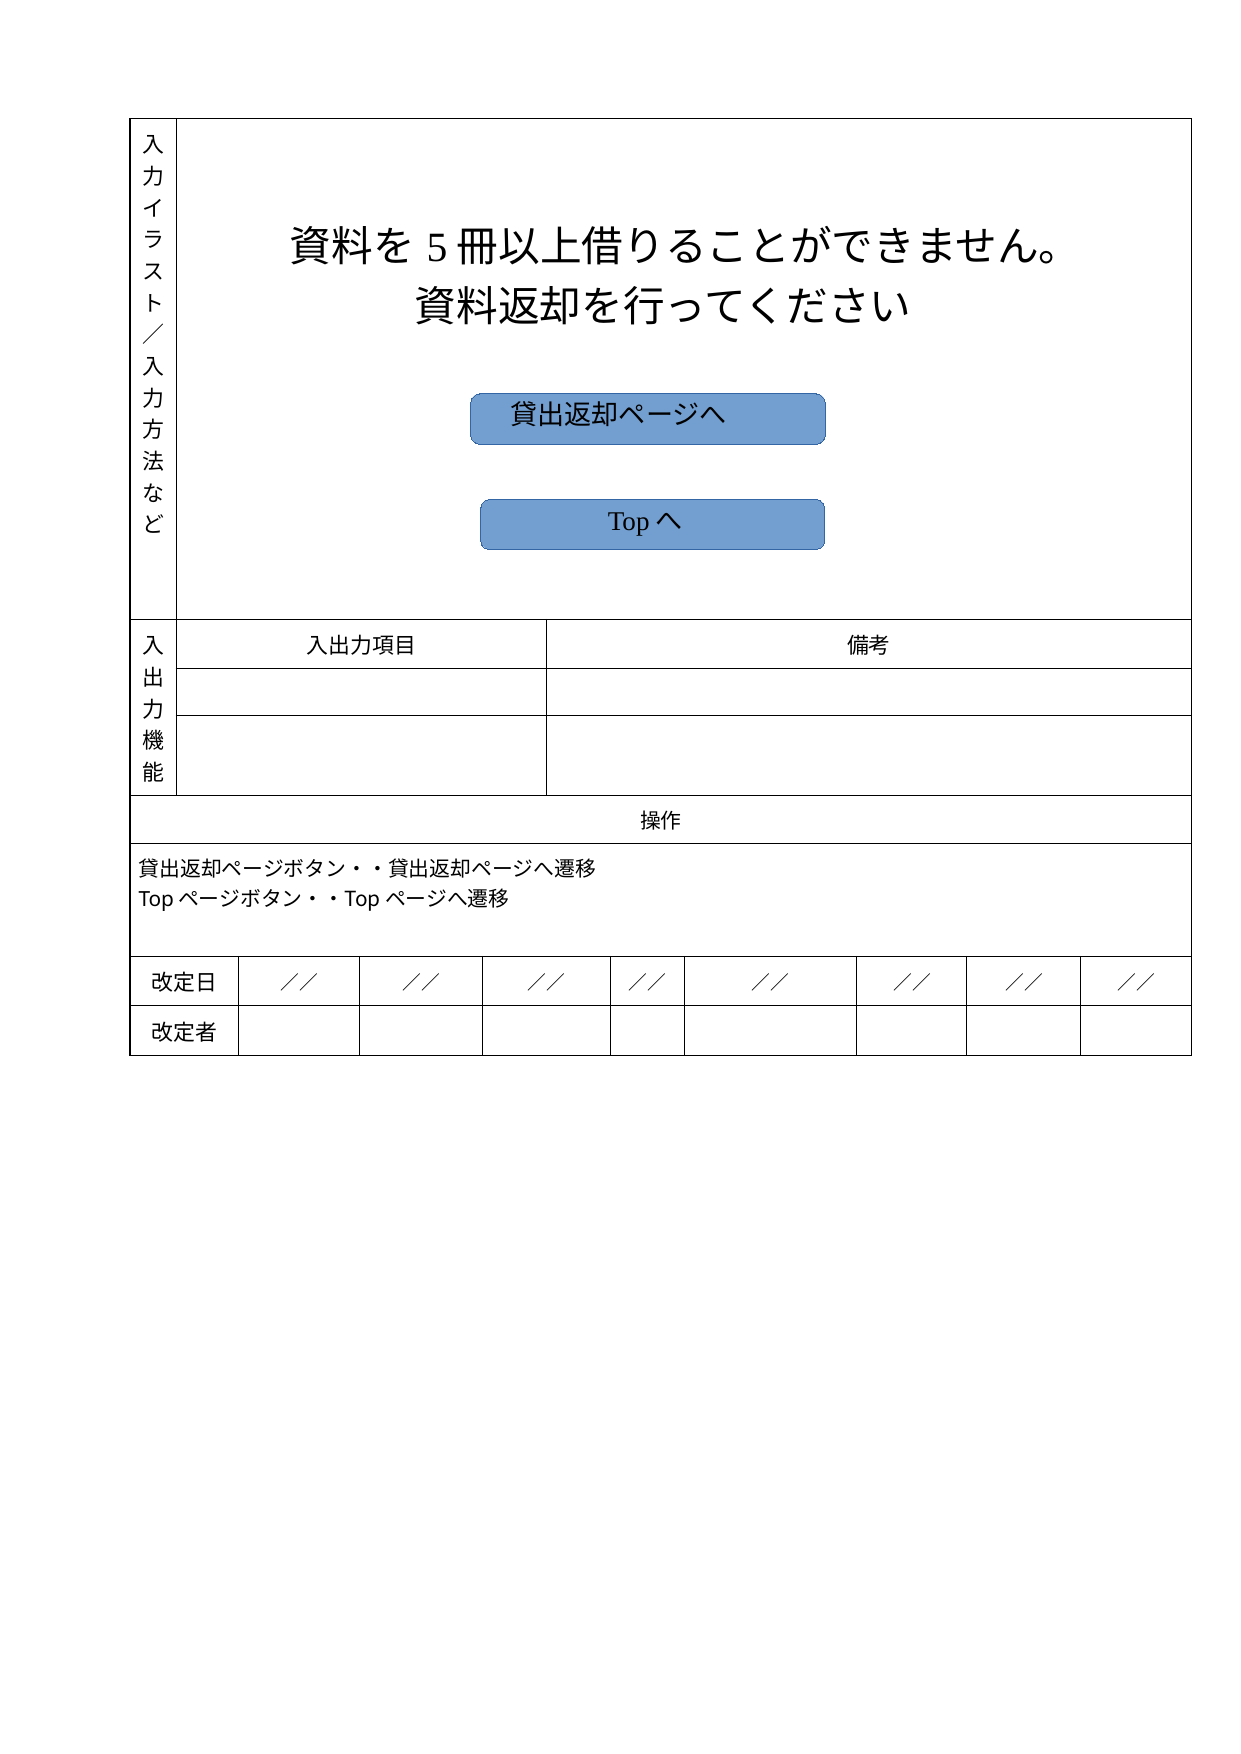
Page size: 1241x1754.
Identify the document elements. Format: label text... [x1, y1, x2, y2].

table_cell [611, 1006, 684, 1054]
table_cell 入出力機能 [131, 620, 176, 795]
table_cell ／／ [239, 957, 359, 1005]
table_cell 操作 [131, 796, 1191, 843]
table_cell 備考 [547, 620, 1191, 668]
table_cell ／／ [1081, 957, 1191, 1005]
table_cell 改定者 [131, 1006, 238, 1054]
table_cell [483, 1006, 610, 1054]
table_cell 入力イラスト／入力方法など [131, 119, 176, 619]
table_cell [685, 1006, 856, 1054]
table_cell 入出力項目 [177, 620, 546, 668]
table_cell [177, 119, 1191, 619]
table_cell 貸出返却ページボタン・・貸出返却ページへ遷移 Topページボタン・・Topページへ遷移 [131, 844, 1191, 956]
table_cell [857, 1006, 966, 1054]
table_cell [239, 1006, 359, 1054]
table_cell 改定日 [131, 957, 238, 1005]
table_cell [967, 1006, 1080, 1054]
table_cell ／／ [360, 957, 482, 1005]
table_cell ／／ [685, 957, 856, 1005]
table_cell ／／ [483, 957, 610, 1005]
table_cell ／／ [967, 957, 1080, 1005]
table_cell [360, 1006, 482, 1054]
table_cell [1081, 1006, 1191, 1054]
table_cell [177, 669, 546, 715]
table_cell ／／ [857, 957, 966, 1005]
table_cell [547, 669, 1191, 715]
table_cell ／／ [611, 957, 684, 1005]
table_cell [547, 716, 1191, 795]
table_cell [177, 716, 546, 795]
